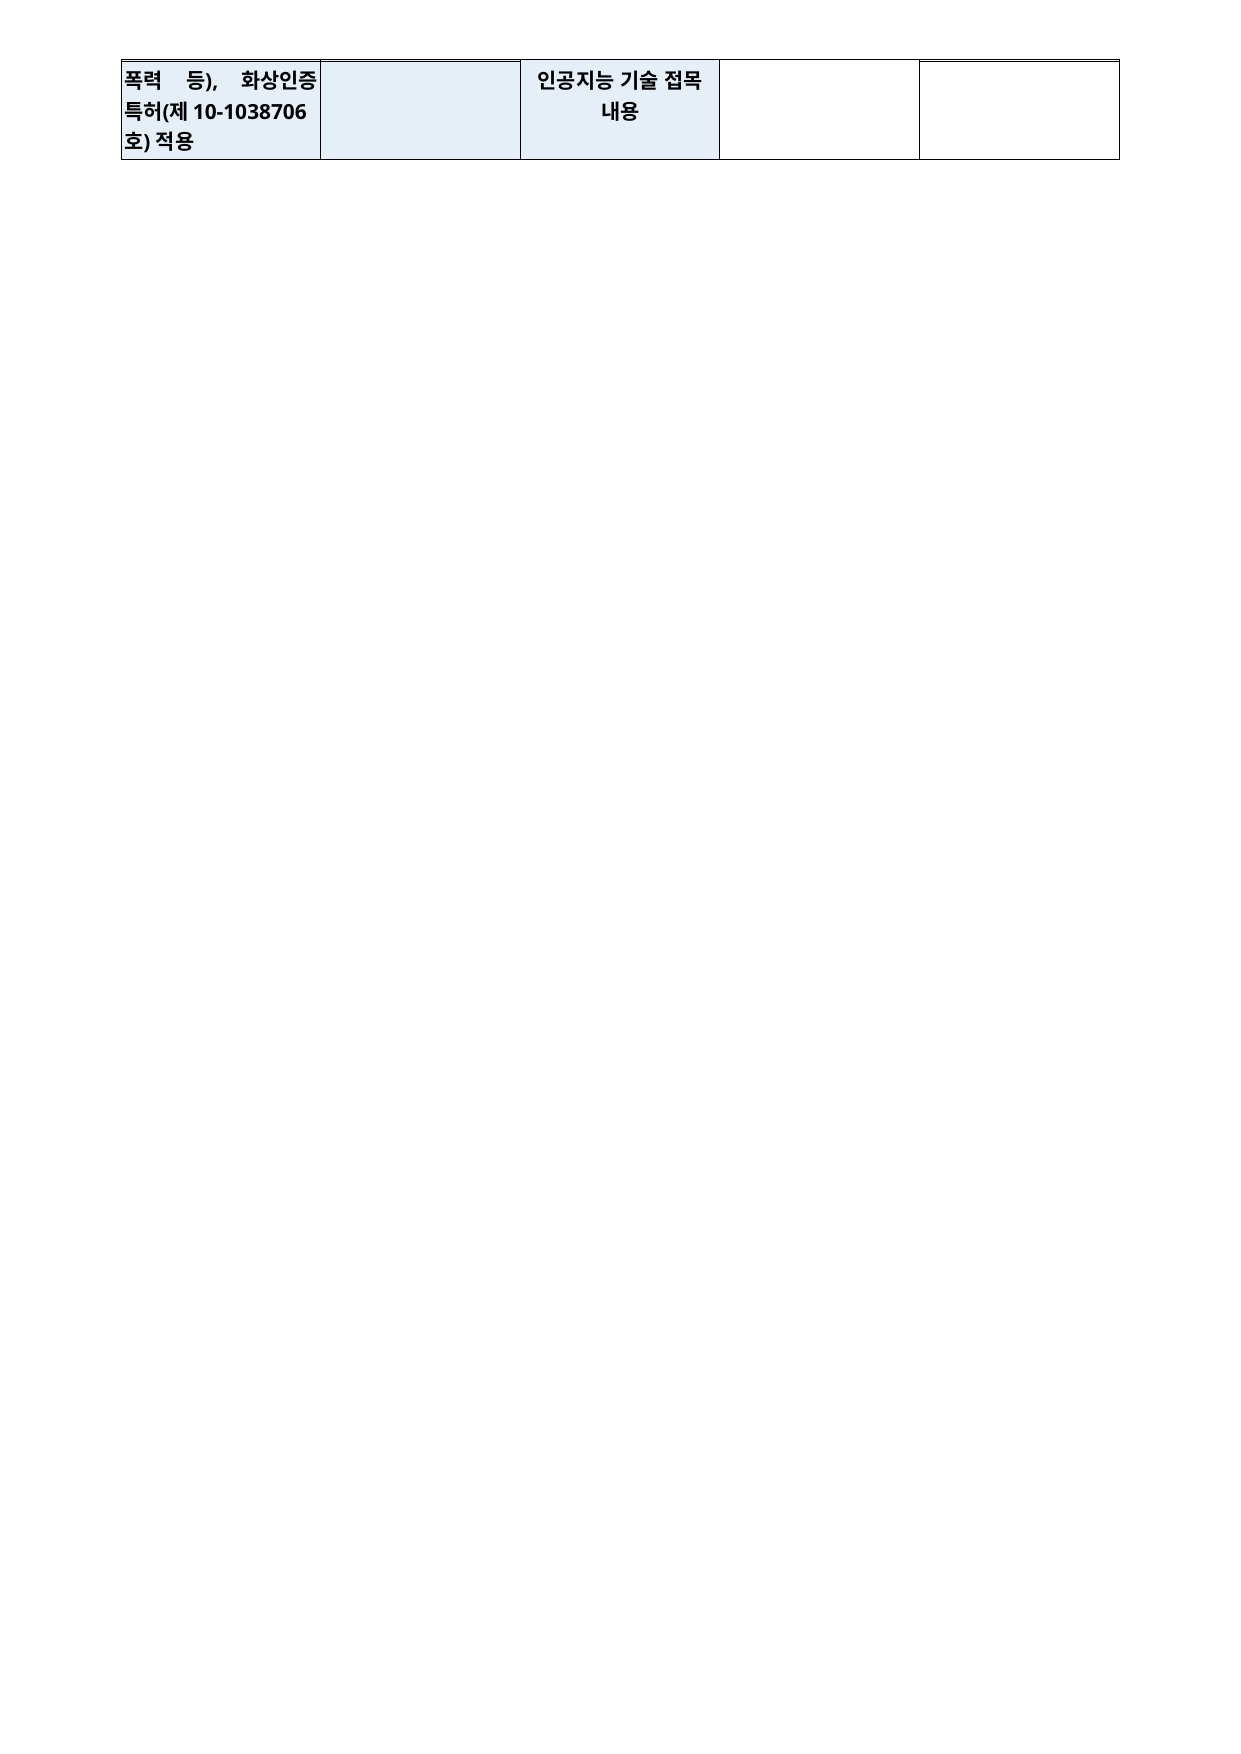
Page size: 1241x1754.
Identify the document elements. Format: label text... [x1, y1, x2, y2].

table_cell [321, 62, 520, 159]
table_cell 폭력 등), 화상인증 특허(제10-1038706호) 적용 [122, 62, 320, 159]
table_cell 인공지능 기술 접목 내용 [521, 60, 719, 159]
table_cell [720, 60, 919, 159]
table_cell [920, 62, 1119, 159]
